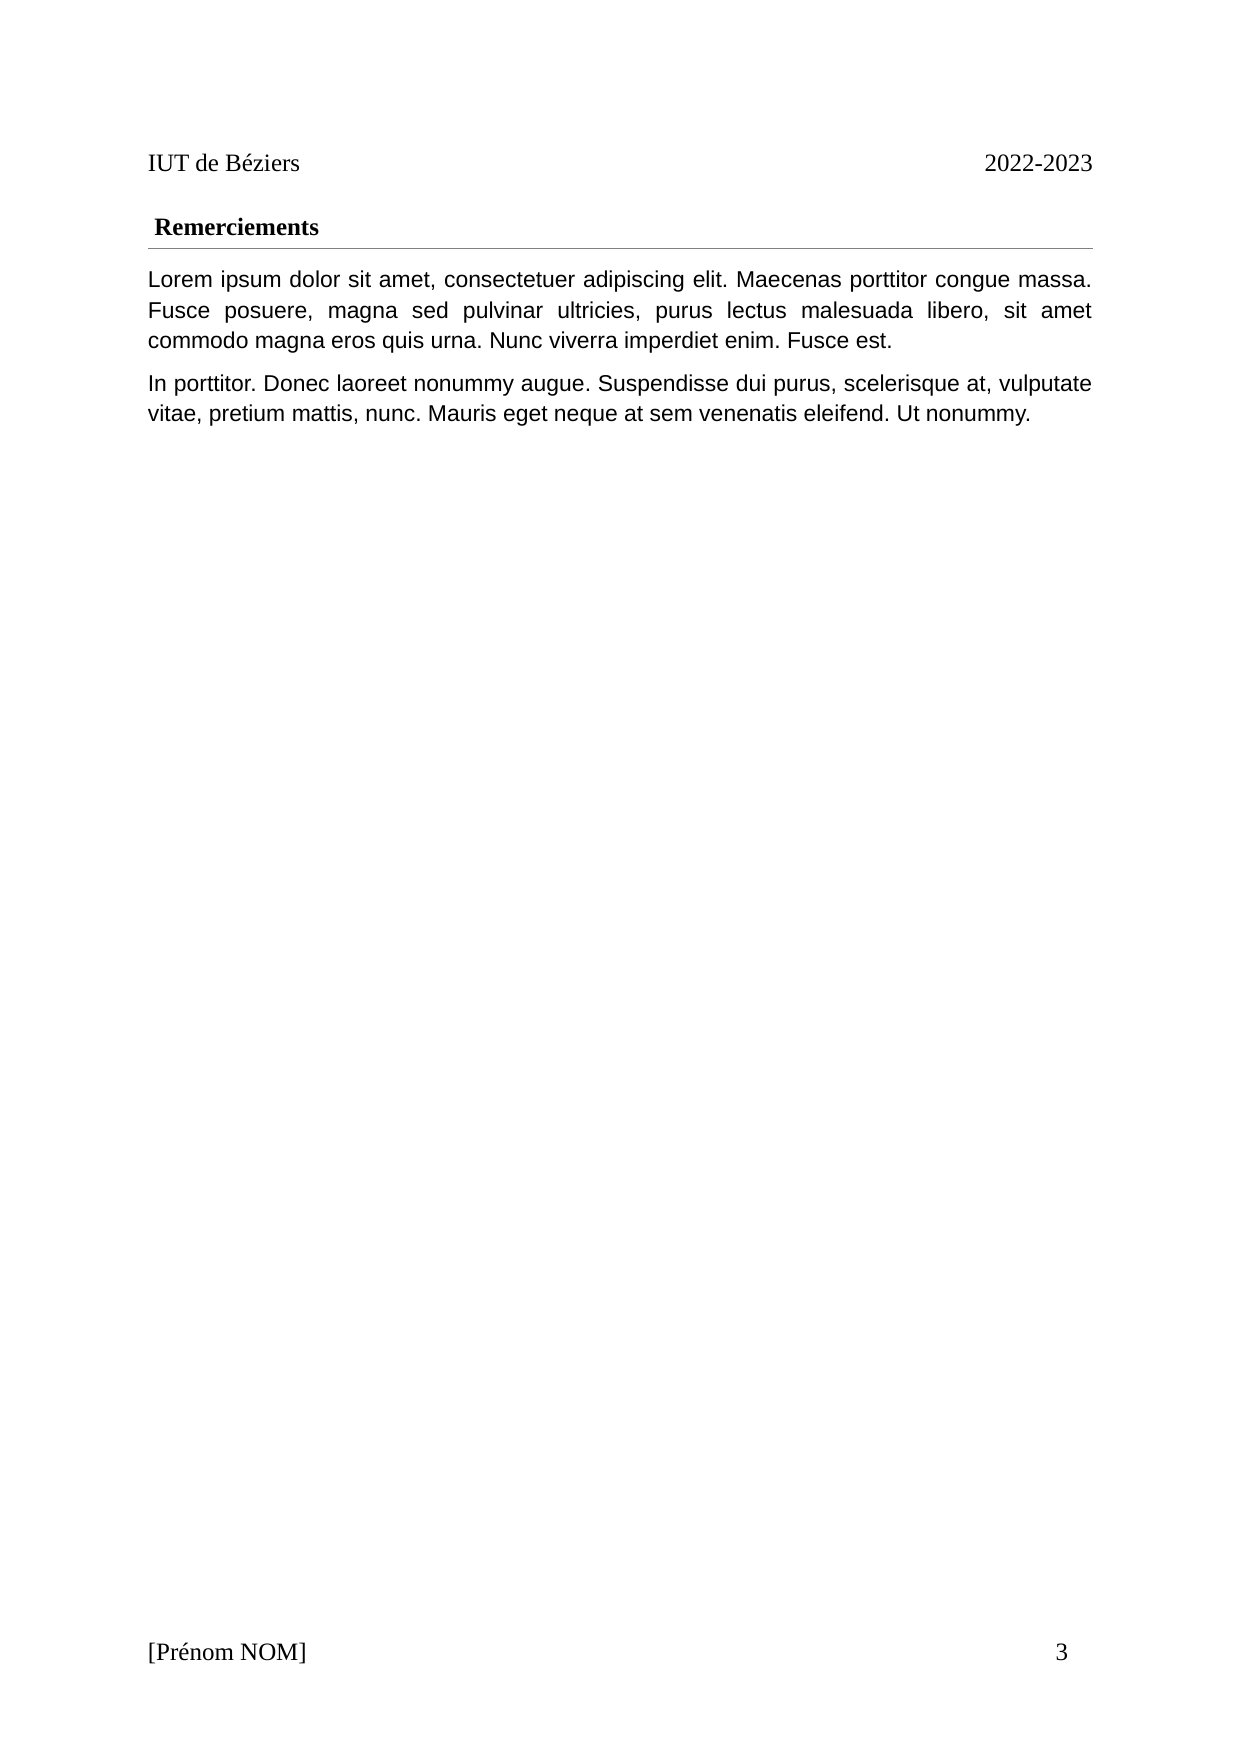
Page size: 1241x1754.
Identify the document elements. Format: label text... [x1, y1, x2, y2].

text In porttitor. Donec laoreet nonummy augue. Suspendisse dui purus, scelerisque at, vulputate vitae, pretium mattis, nunc. Mauris eget neque at sem venenatis eleifend. Ut nonummy. [148, 370, 1093, 427]
text Lorem ipsum dolor sit amet, consectetuer adipiscing elit. Maecenas porttitor congue massa. Fusce posuere, magna sed pulvinar ultricies, purus lectus malesuada libero, sit amet commodo magna eros quis urna. Nunc viverra imperdiet enim. Fusce est. [148, 266, 1093, 353]
subtitle Remerciements [148, 206, 1093, 248]
